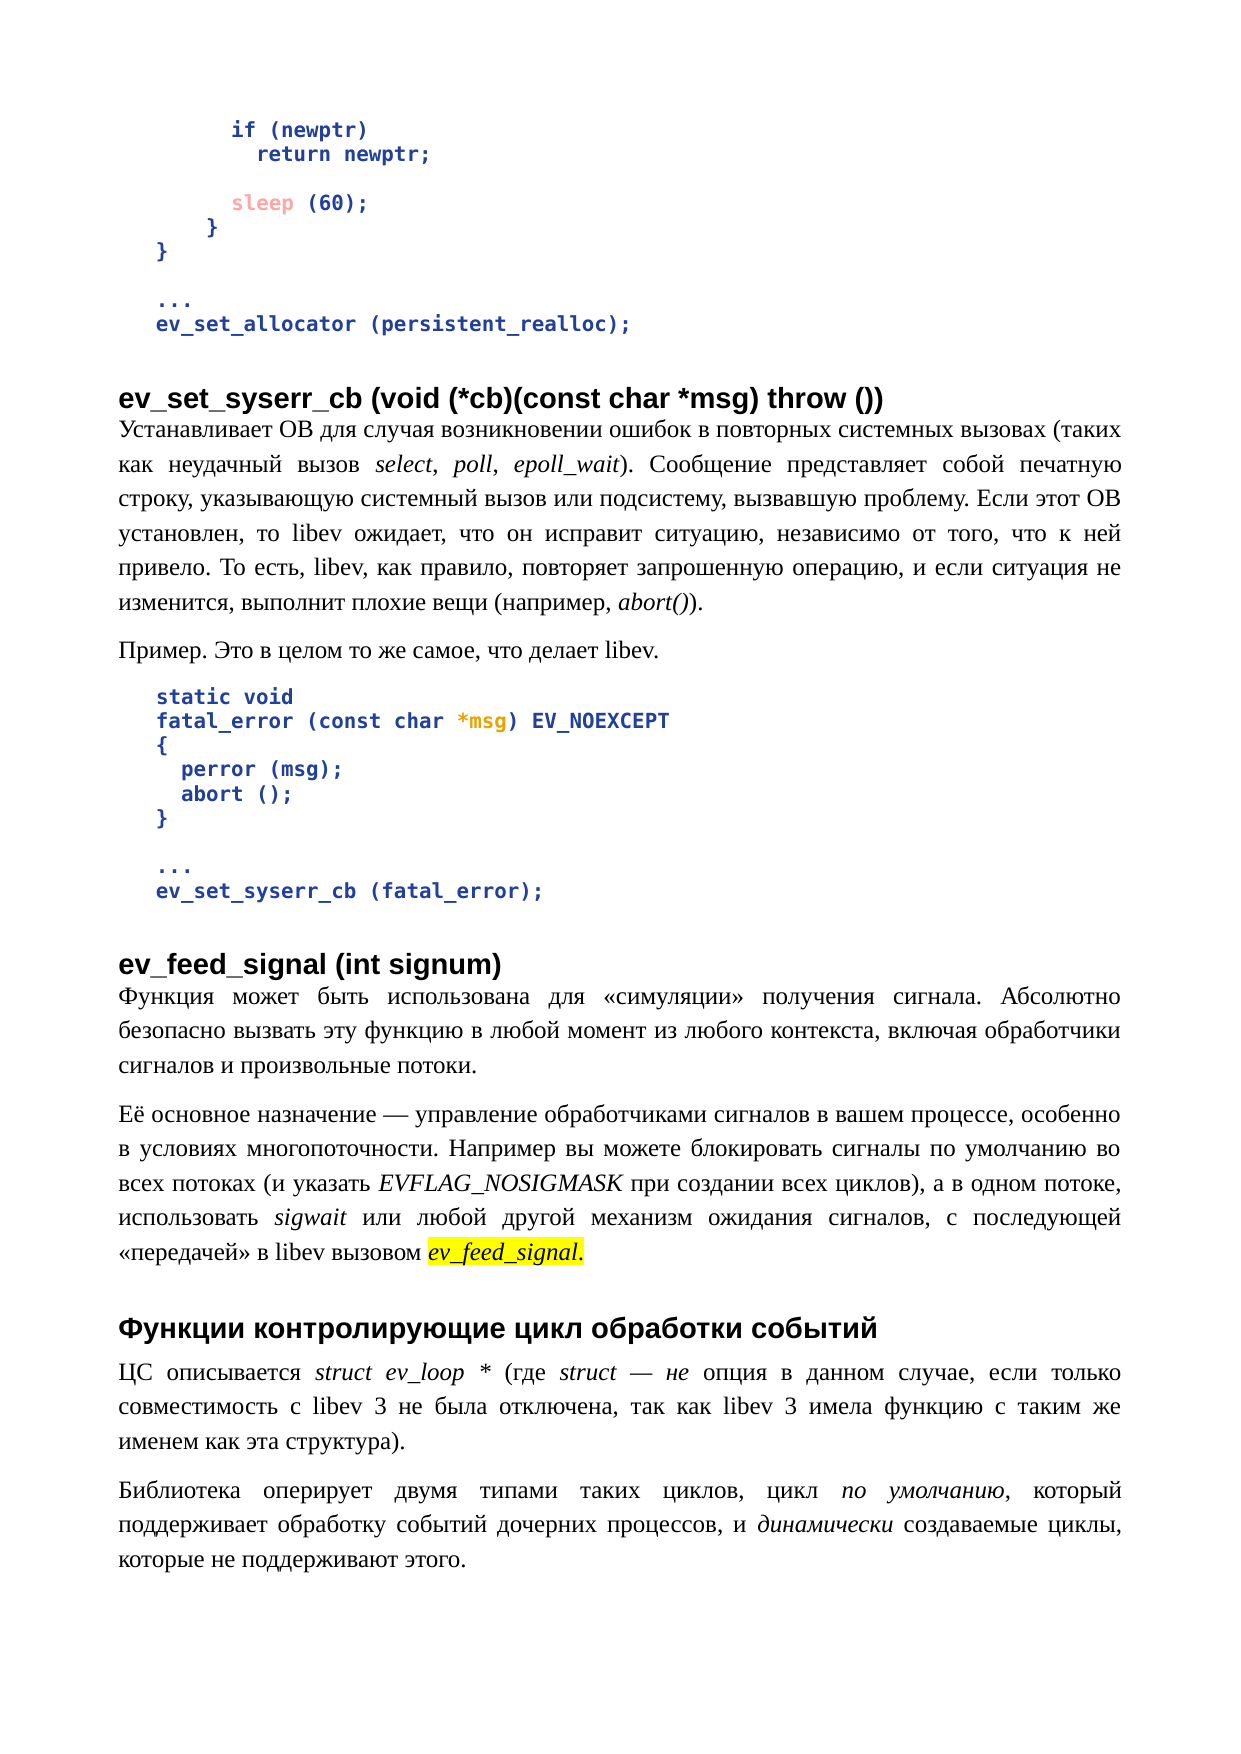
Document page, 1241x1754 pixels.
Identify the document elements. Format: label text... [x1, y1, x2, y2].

text { [118, 733, 1122, 757]
text ЦС описывается struct ev_loop * (где struct — не опция в данном случае, если только совместимость с libev 3 не была отключена, так как libev 3 имела функцию с таким же именем как эта структура). [118, 1357, 1122, 1454]
text ev_set_syserr_cb (fatal_error); [118, 879, 1122, 903]
text return newptr; [118, 142, 1122, 167]
text fatal_error (const char *msg) EV_NOEXCEPT [118, 709, 1122, 733]
text Пример. Это в целом то же самое, что делает libev. [118, 636, 1122, 664]
text if (newptr) [118, 118, 1122, 142]
text } [118, 239, 1122, 264]
text ev_set_allocator (persistent_realloc); [118, 312, 1122, 337]
text ... [118, 854, 1122, 879]
text static void [118, 685, 1122, 709]
text perror (msg); [118, 757, 1122, 782]
text } [118, 215, 1122, 239]
subtitle ev_feed_signal (int signum) [118, 947, 1122, 981]
text Устанавливает ОВ для случая возникновении ошибок в повторных системных вызовах (таких как неудачный вызов select, poll, epoll_wait). Сообщение представляет собой печатную строку, указывающую системный вызов или подсистему, вызвавшую проблему. Если этот ОВ установлен, то libev ожидает, что он исправит ситуацию, независимо от того, что к ней привело. То есть, libev, как правило, повторяет запрошенную операцию, и если ситуация не изменится, выполнит плохие вещи (например, abort()). [118, 414, 1122, 615]
text } [118, 806, 1122, 830]
subtitle Функции контролирующие цикл обработки событий [118, 1311, 1122, 1344]
subtitle ev_set_syserr_cb (void (*cb)(const char *msg) throw ()) [118, 381, 1122, 414]
text abort (); [118, 782, 1122, 806]
text Библиотека оперирует двумя типами таких циклов, цикл по умолчанию, который поддерживает обработку событий дочерних процессов, и динамически создаваемые циклы, которые не поддерживают этого. [118, 1475, 1122, 1572]
text ... [118, 288, 1122, 312]
text Её основное назначение — управление обработчиками сигналов в вашем процессе, особенно в условиях многопоточности. Например вы можете блокировать сигналы по умолчанию во всех потоках (и указать EVFLAG_NOSIGMASK при создании всех циклов), а в одном потоке, использовать sigwait или любой другой механизм ожидания сигналов, с последующей «передачей» в libev вызовом ev_feed_signal. [118, 1099, 1122, 1265]
text Функция может быть использована для «симуляции» получения сигнала. Абсолютно безопасно вызвать эту функцию в любой момент из любого контекста, включая обработчики сигналов и произвольные потоки. [118, 981, 1122, 1078]
text sleep (60); [118, 191, 1122, 215]
